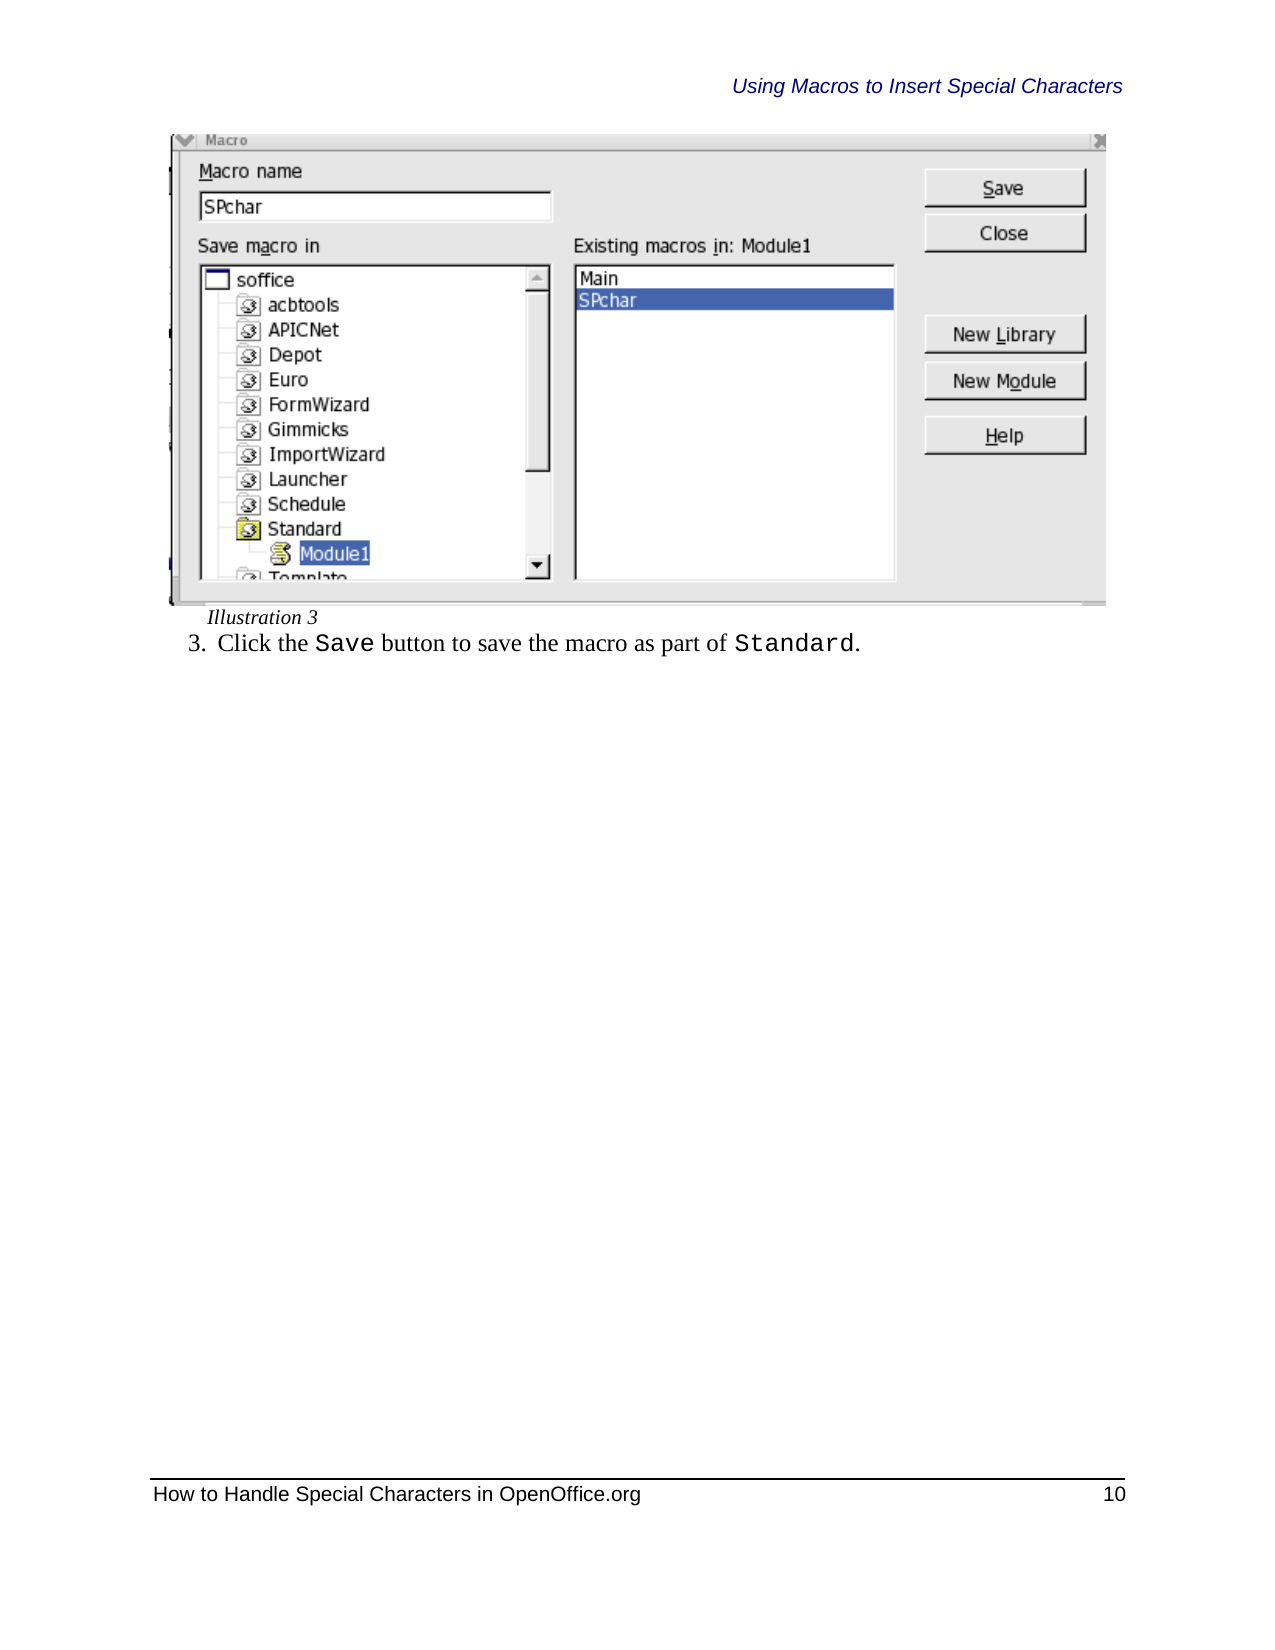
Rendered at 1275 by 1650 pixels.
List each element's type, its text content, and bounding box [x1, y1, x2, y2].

list Click the Save button to save the macro as part of Standard. [188, 134, 1125, 658]
list Illustration 3 [207, 606, 1106, 628]
picture [168, 134, 1107, 606]
